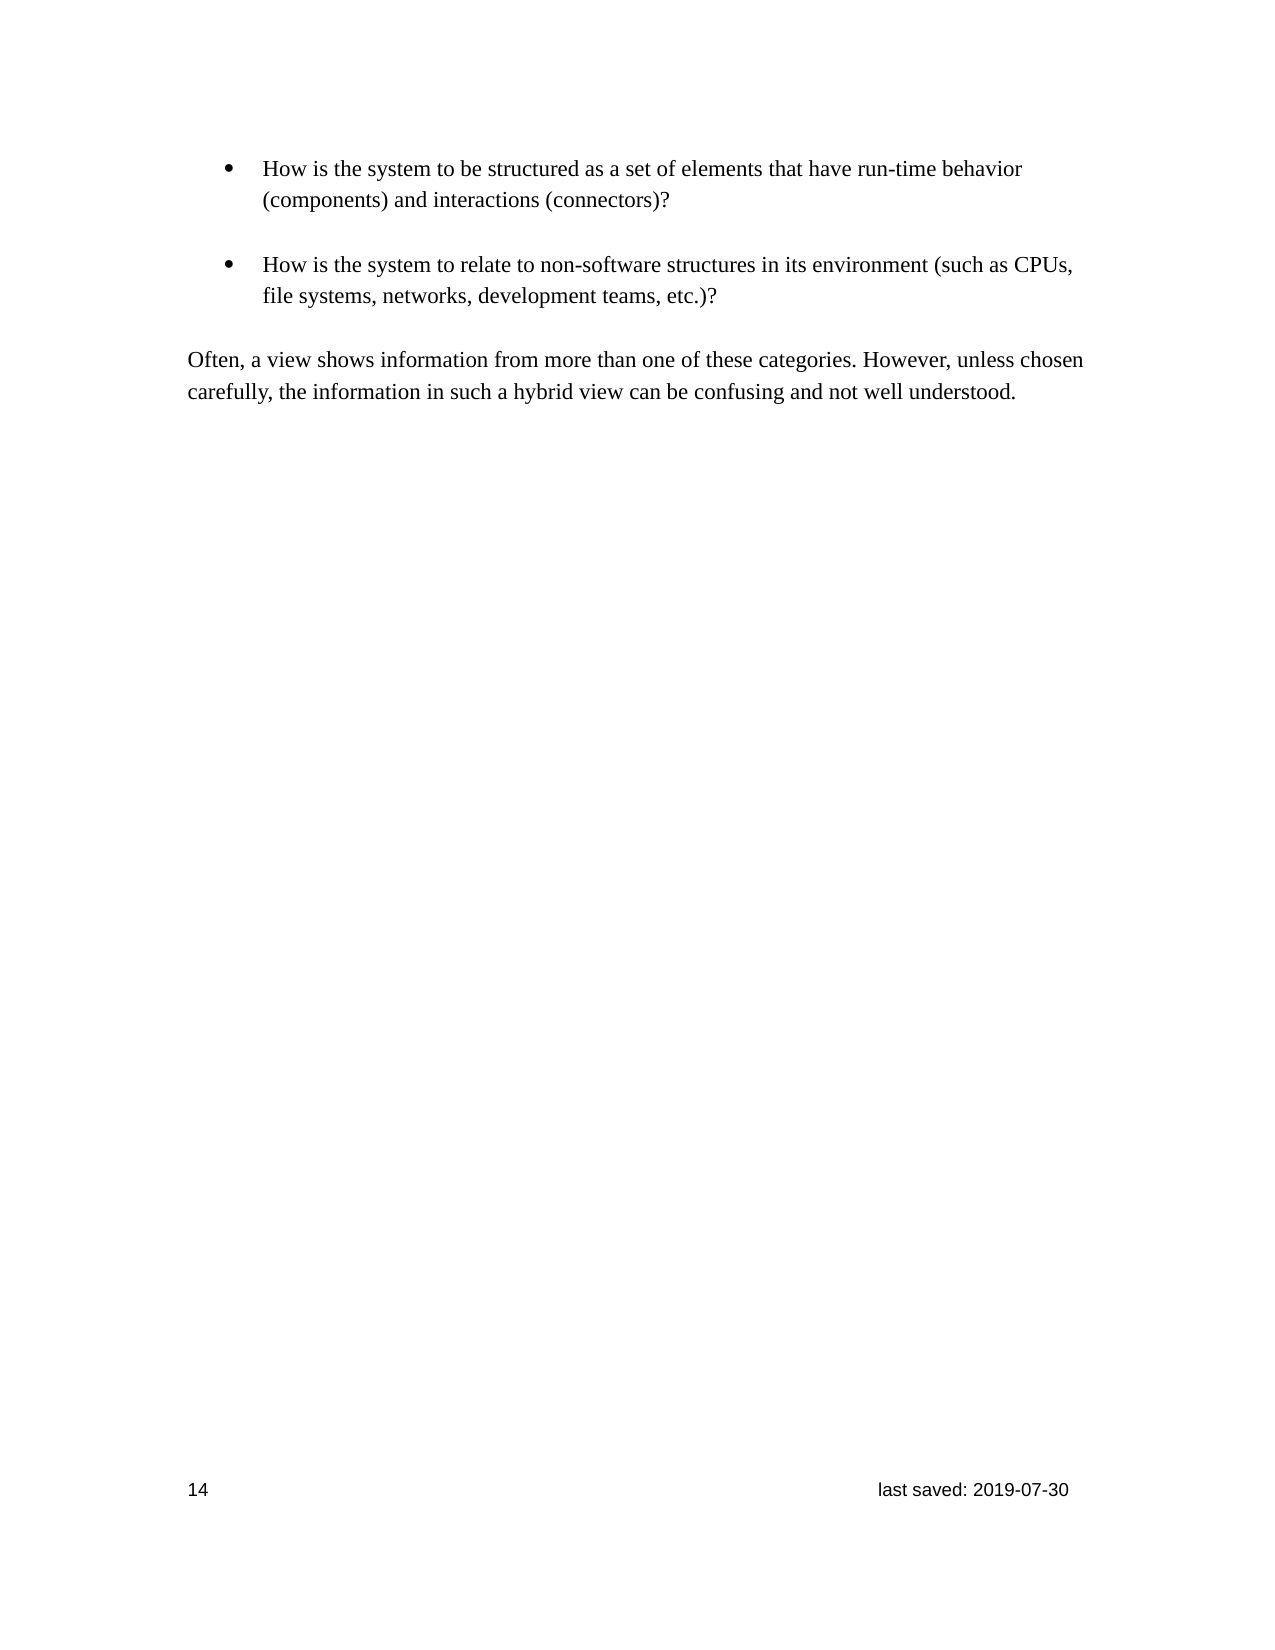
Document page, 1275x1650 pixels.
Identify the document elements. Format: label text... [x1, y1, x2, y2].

list How is the system to relate to non-software structures in its environment (such as CPUs, file systems, networks, development teams, etc.)? [225, 246, 1087, 308]
list How is the system to be structured as a set of elements that have run-time behavior (components) and interactions (connectors)? [225, 150, 1087, 212]
text Often, a view shows information from more than one of these categories. However, unless chosen carefully, the information in such a hybrid view can be confusing and not well understood. [187, 342, 1087, 404]
